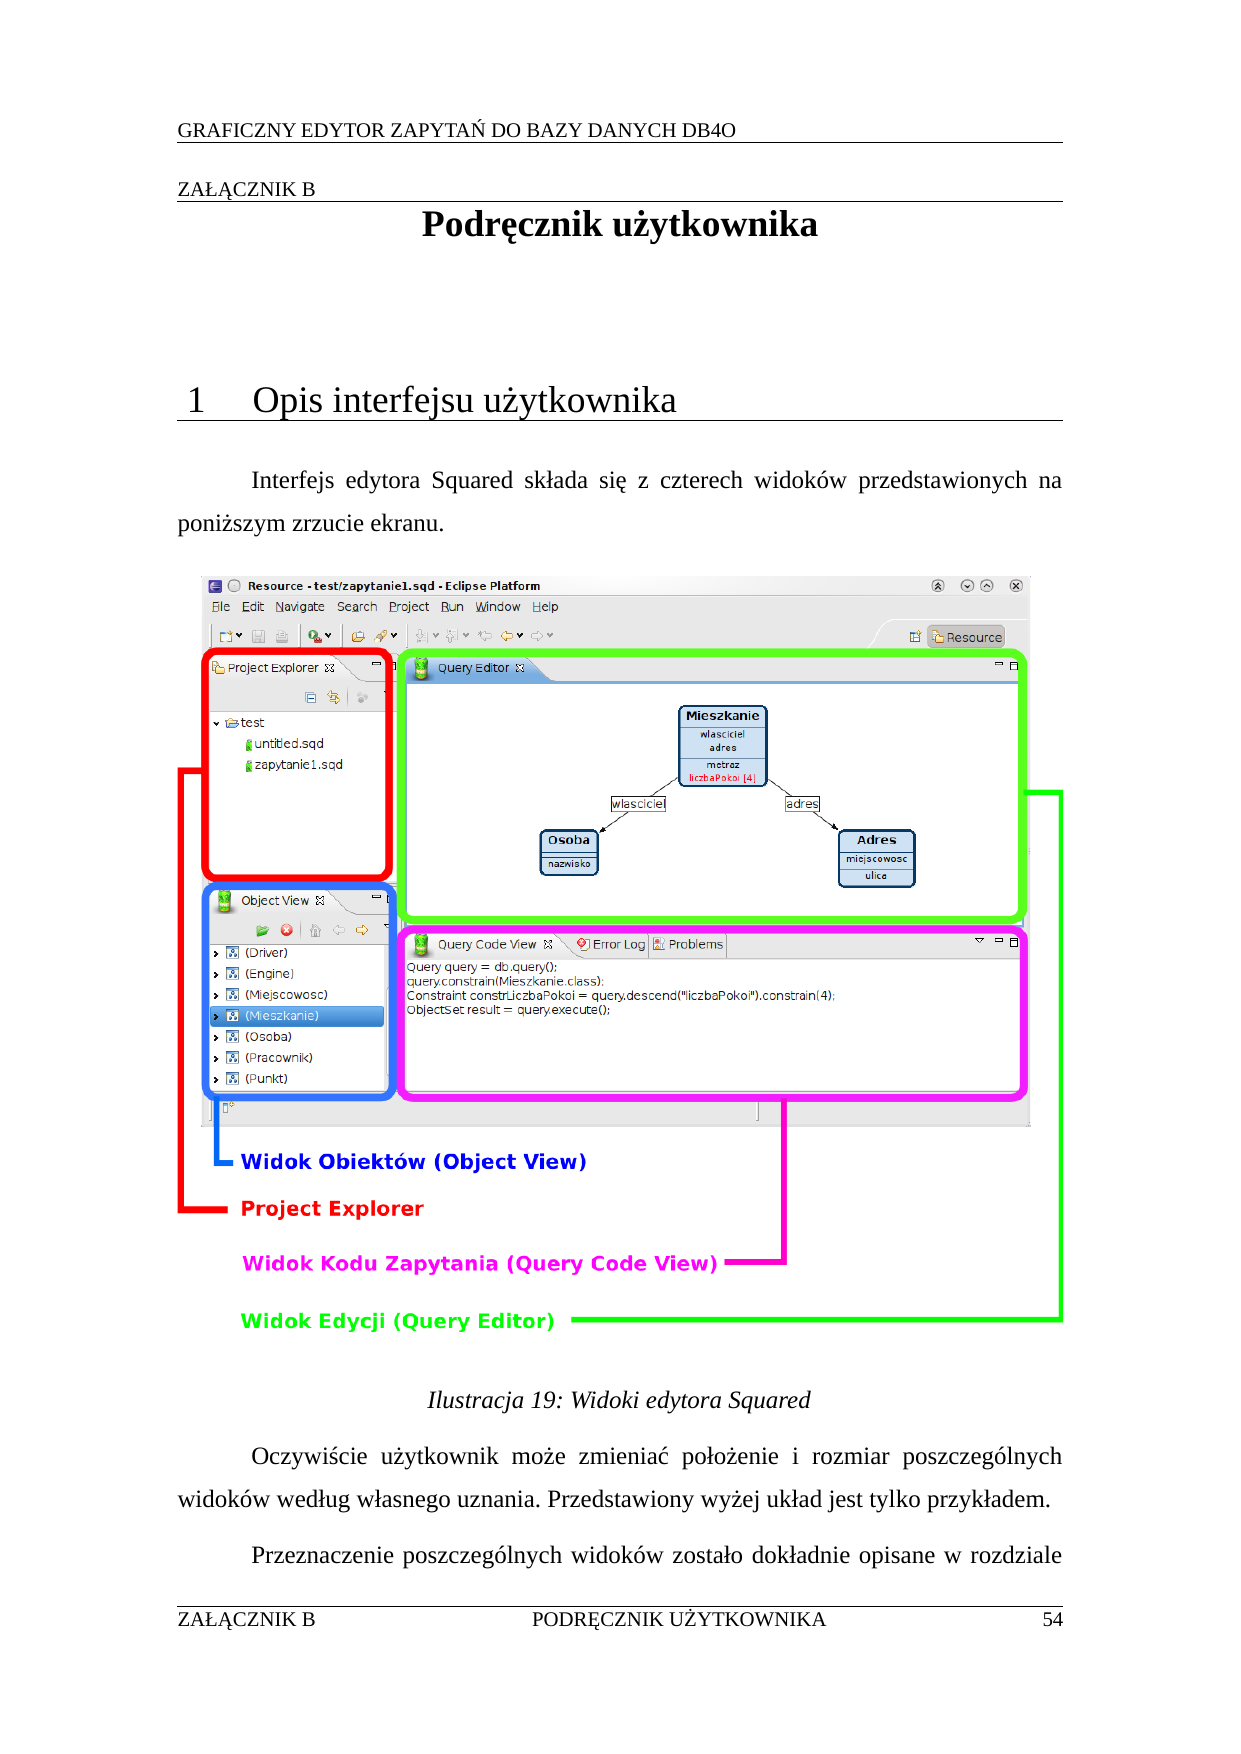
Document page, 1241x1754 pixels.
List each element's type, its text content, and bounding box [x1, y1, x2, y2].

text Oczywiście użytkownik może zmieniać położenie i rozmiar poszczególnych widoków według własnego uznania. Przedstawiony wyżej układ jest tylko przykładem. [177, 1441, 1063, 1513]
text Podręcznik użytkownika [177, 202, 1063, 244]
subtitle Opis interfejsu użytkownika [177, 377, 1063, 420]
text Ilustracja 19: Widoki edytora Squared [177, 1386, 1063, 1414]
text Przeznaczenie poszczególnych widoków zostało dokładnie opisane w rozdziale [177, 1540, 1063, 1569]
picture [177, 576, 1064, 1332]
text Interfejs edytora Squared składa się z czterech widoków przedstawionych na poniższym zrzucie ekranu. [177, 465, 1063, 537]
subtitle ZAŁĄCZNIK B [177, 177, 1063, 201]
